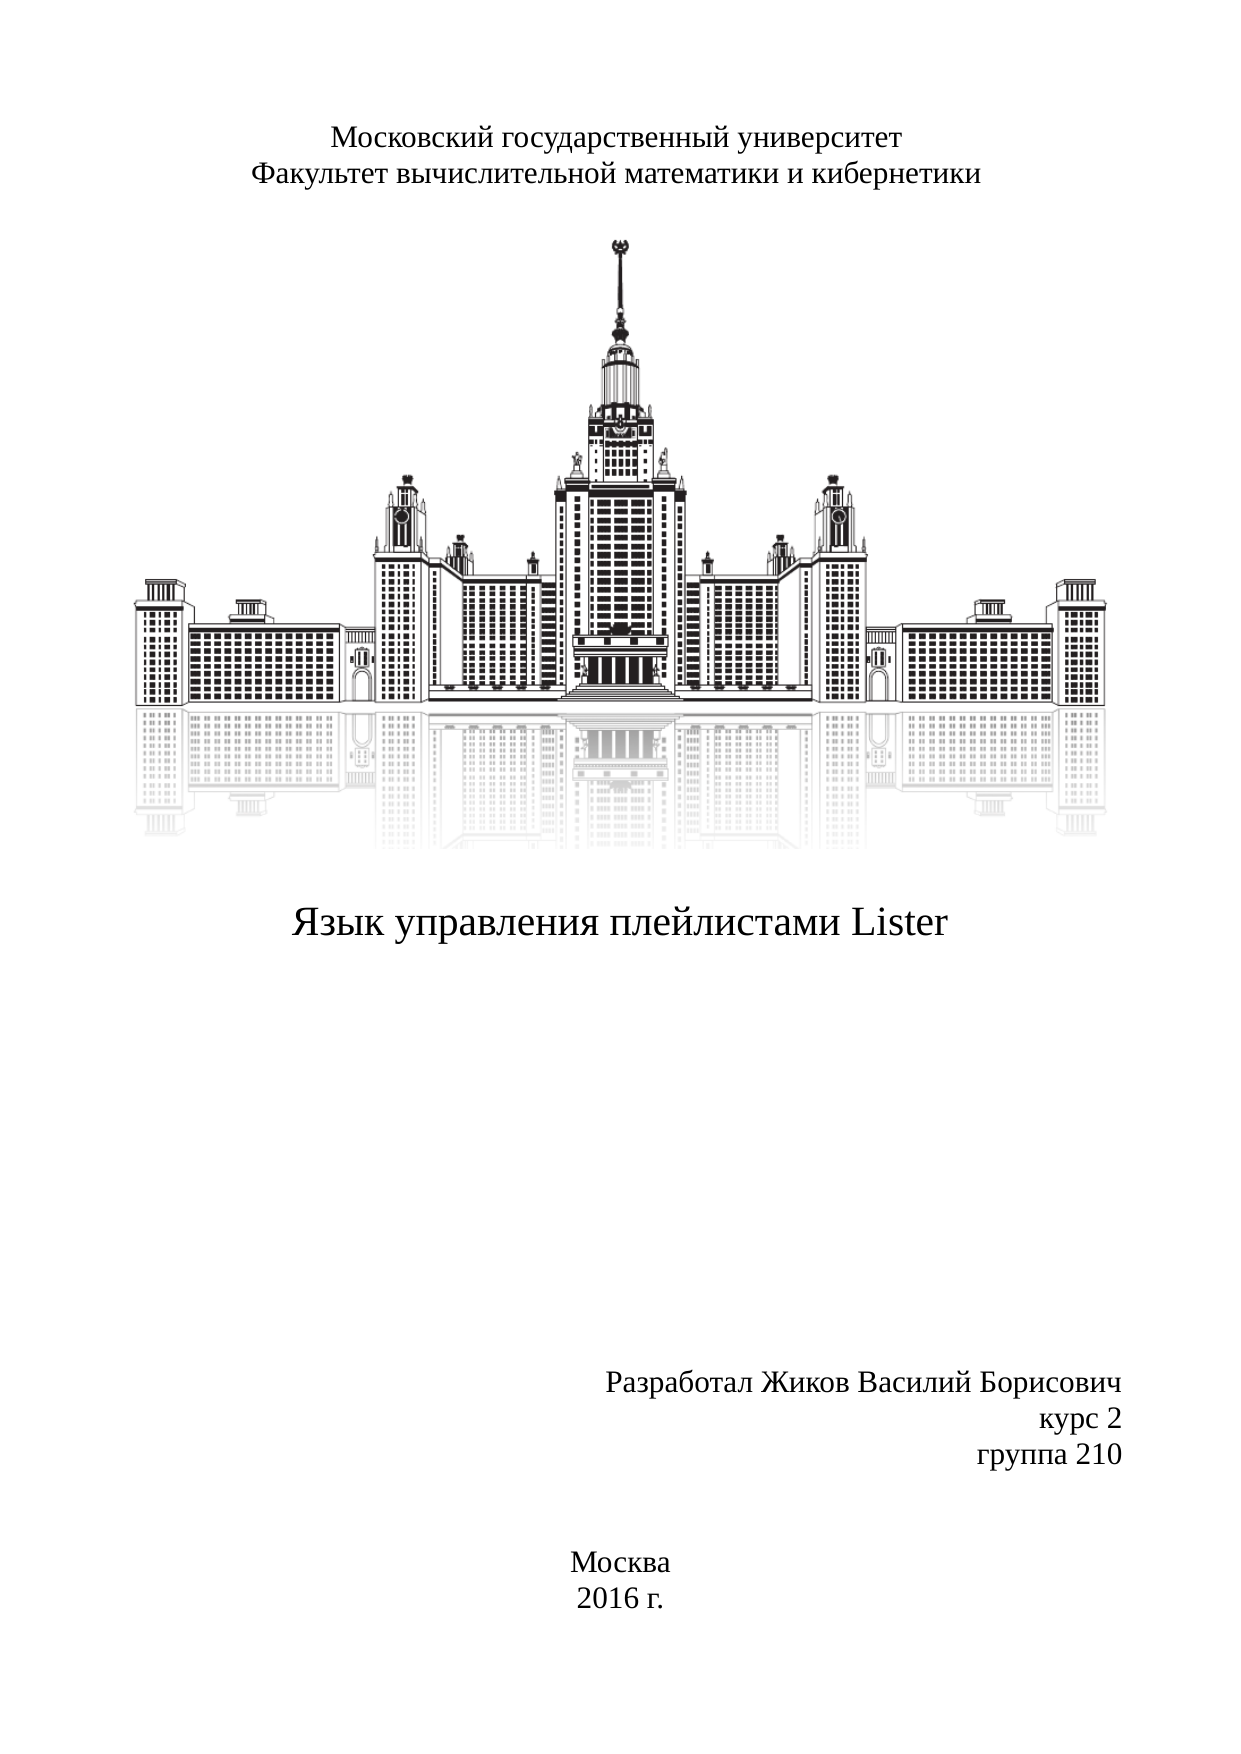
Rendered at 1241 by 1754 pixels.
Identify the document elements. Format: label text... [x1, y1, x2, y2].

text 2016 г. [118, 1579, 1122, 1615]
picture [118, 223, 1123, 849]
text Москва [118, 1543, 1122, 1579]
text курс 2 [118, 1399, 1122, 1436]
text Московский государственный университет [118, 118, 1122, 154]
text группа 210 [118, 1436, 1122, 1471]
text Язык управления плейлистами Lister [118, 896, 1122, 944]
text Факультет вычислительной математики и кибернетики [118, 154, 1122, 190]
text Разработал Жиков Василий Борисович [118, 1364, 1122, 1399]
